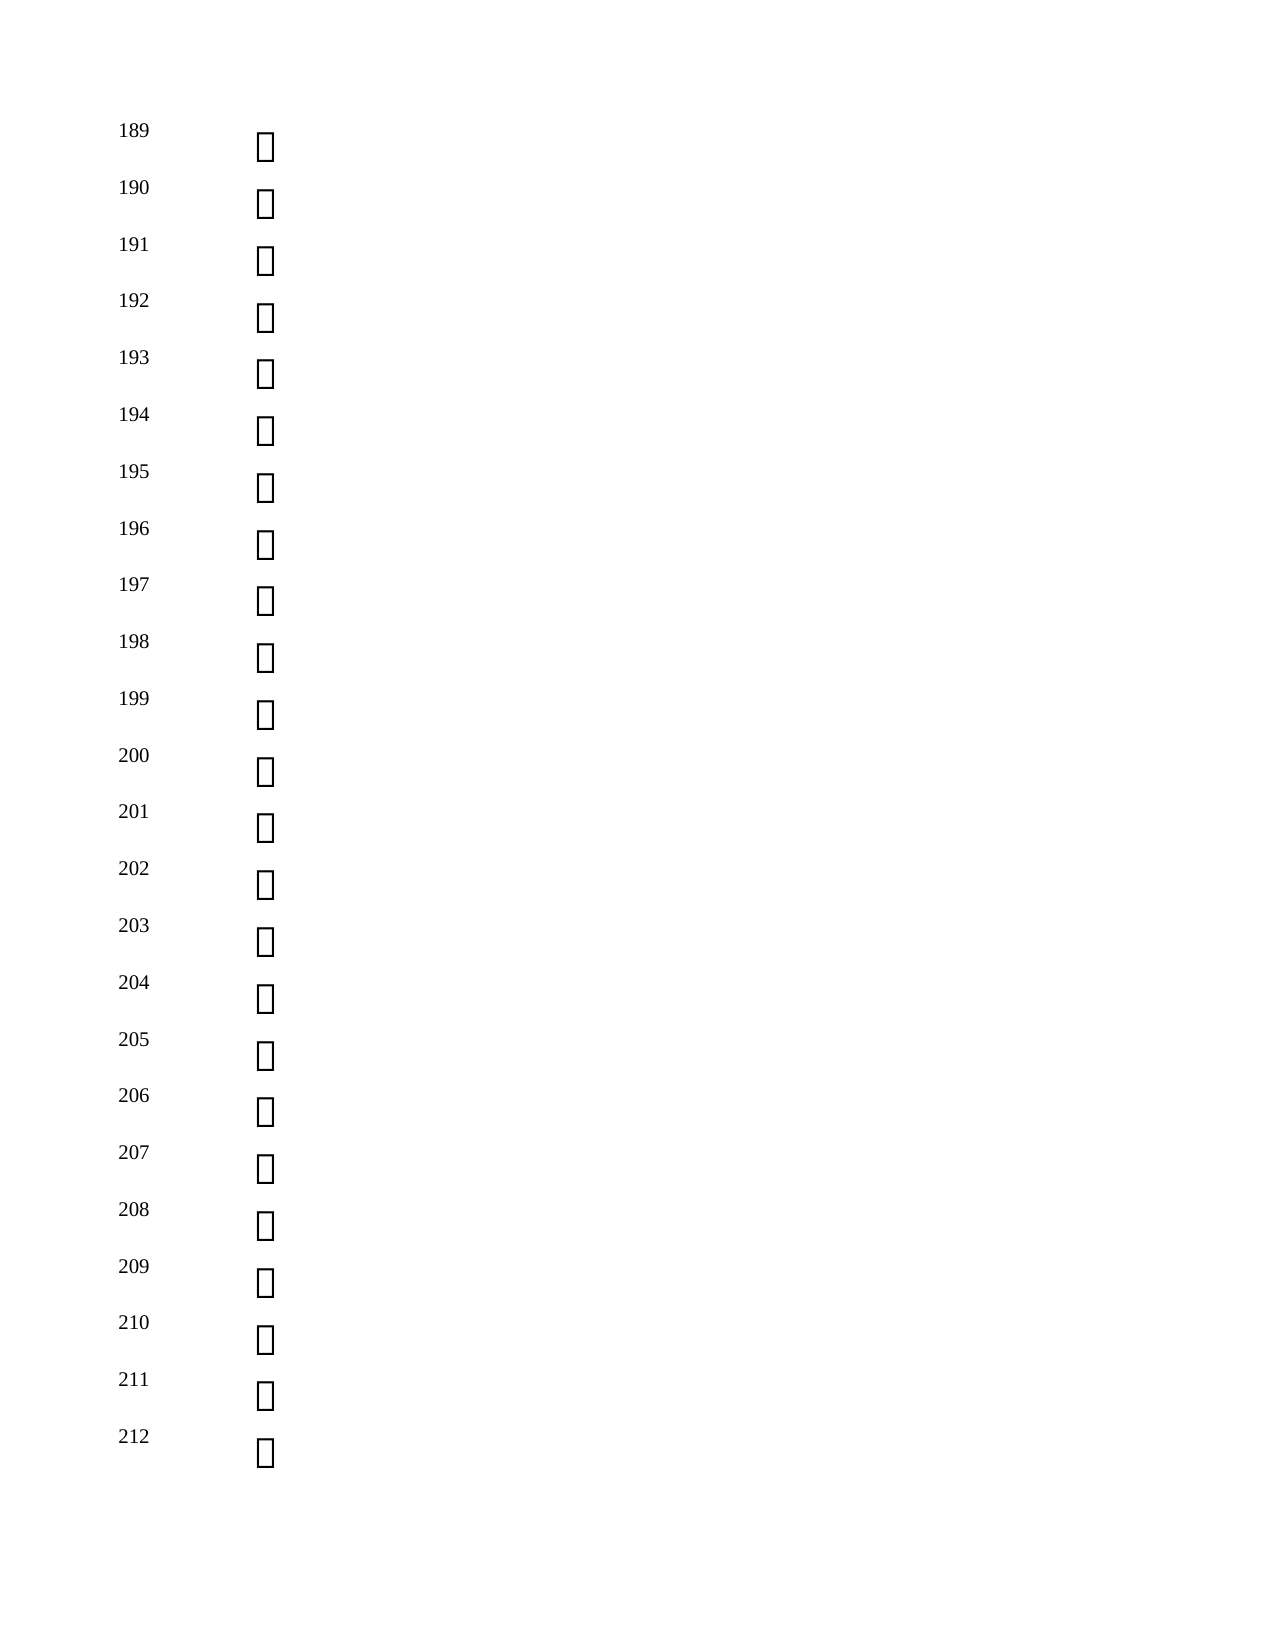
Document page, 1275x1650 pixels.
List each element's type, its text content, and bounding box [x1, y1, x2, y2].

table_cell 𒙂 [253, 232, 466, 288]
table_cell 195 [118, 459, 253, 516]
table_cell 194 [118, 402, 253, 459]
table_cell 𒙓 [253, 1197, 466, 1253]
table_cell 𒙀 [253, 118, 466, 175]
table_cell 𒙗 [253, 1424, 466, 1481]
table_cell 𒙎 [253, 913, 466, 970]
table_cell 198 [118, 629, 253, 686]
table_cell 𒙊 [253, 686, 466, 743]
table_cell 𒙅 [253, 402, 466, 459]
table_cell 𒙈 [253, 572, 466, 629]
table_cell 201 [118, 799, 253, 856]
table_cell 200 [118, 743, 253, 799]
table_cell 𒙏 [253, 970, 466, 1026]
table_cell 189 [118, 118, 253, 175]
table_cell 𒙉 [253, 629, 466, 686]
table_cell 192 [118, 289, 253, 345]
table_cell 𒙐 [253, 1026, 466, 1083]
table_cell 𒙄 [253, 345, 466, 402]
table_cell 204 [118, 970, 253, 1026]
table_cell 212 [118, 1424, 253, 1481]
table_cell 190 [118, 175, 253, 232]
table_cell 203 [118, 913, 253, 970]
table_cell 199 [118, 686, 253, 743]
table_cell 𒙋 [253, 743, 466, 799]
table_cell 𒙒 [253, 1140, 466, 1197]
table_cell 202 [118, 856, 253, 913]
table_cell 𒙁 [253, 175, 466, 232]
table_cell 211 [118, 1367, 253, 1424]
table_cell 𒙑 [253, 1083, 466, 1140]
table_cell 𒙇 [253, 516, 466, 572]
table_cell 206 [118, 1083, 253, 1140]
table_cell 𒙆 [253, 459, 466, 516]
table_cell 𒙖 [253, 1367, 466, 1424]
table_cell 207 [118, 1140, 253, 1197]
table_cell 197 [118, 572, 253, 629]
table_cell 𒙍 [253, 856, 466, 913]
table_cell 205 [118, 1026, 253, 1083]
table_cell 𒙌 [253, 799, 466, 856]
table_cell 191 [118, 232, 253, 288]
table_cell 209 [118, 1254, 253, 1310]
table_cell 𒙔 [253, 1254, 466, 1310]
table_cell 𒙕 [253, 1310, 466, 1367]
table_cell 210 [118, 1310, 253, 1367]
table_cell 208 [118, 1197, 253, 1253]
table_cell 196 [118, 516, 253, 572]
table_cell 193 [118, 345, 253, 402]
table_cell 𒙃 [253, 289, 466, 345]
